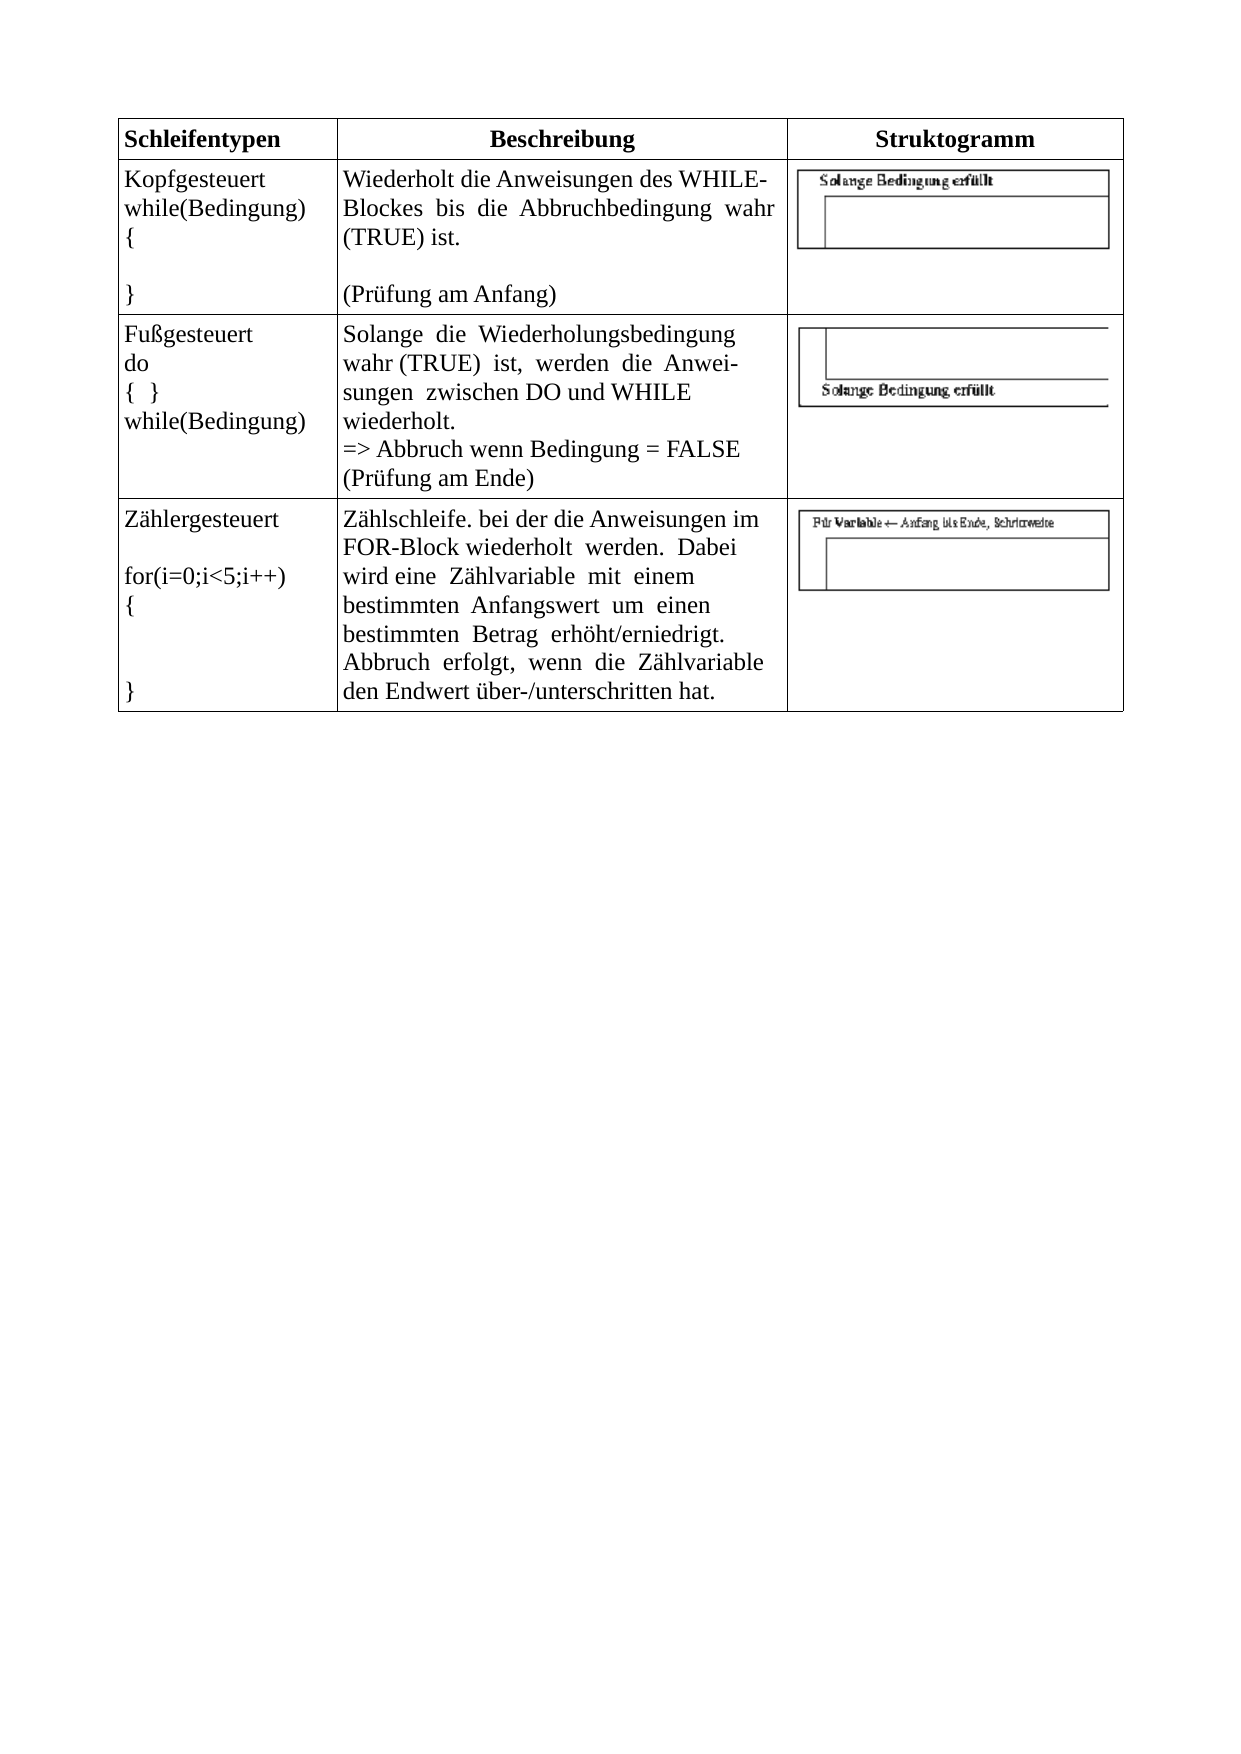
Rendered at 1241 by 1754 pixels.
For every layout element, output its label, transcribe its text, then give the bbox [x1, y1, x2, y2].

table_cell [788, 499, 1123, 711]
table_cell Solange die Wiederholungsbedingung wahr (TRUE) ist, werden die Anwei- sungen zwischen DO und WHILE wiederholt. => Abbruch wenn Bedingung = FALSE (Prüfung am Ende) [338, 315, 787, 498]
table_header Beschreibung [338, 119, 787, 158]
table_header Schleifentypen [119, 119, 337, 158]
picture [793, 319, 1117, 413]
table_cell [788, 320, 1123, 498]
picture [793, 503, 1117, 594]
table_header Struktogramm [788, 119, 1123, 158]
table_cell Fußgesteuert do { } while(Bedingung) [119, 315, 337, 498]
table_cell [788, 160, 1123, 314]
table_cell Zählergesteuert for(i=0;i<5;i++) { } [119, 499, 337, 711]
picture [793, 164, 1117, 258]
table_cell Zählschleife. bei der die Anweisungen im FOR-Block wiederholt werden. Dabei wird eine Zählvariable mit einem bestimmten Anfangswert um einen bestimmten Betrag erhöht/erniedrigt. Abbruch erfolgt, wenn die Zählvariable den Endwert über-/unterschritten hat. [338, 499, 787, 711]
table_cell Kopfgesteuert while(Bedingung) { } [119, 160, 337, 314]
table_cell Wiederholt die Anweisungen des WHILE-Blockes bis die Abbruchbedingung wahr (TRUE) ist. (Prüfung am Anfang) [338, 160, 787, 314]
table_cell [788, 315, 1123, 319]
